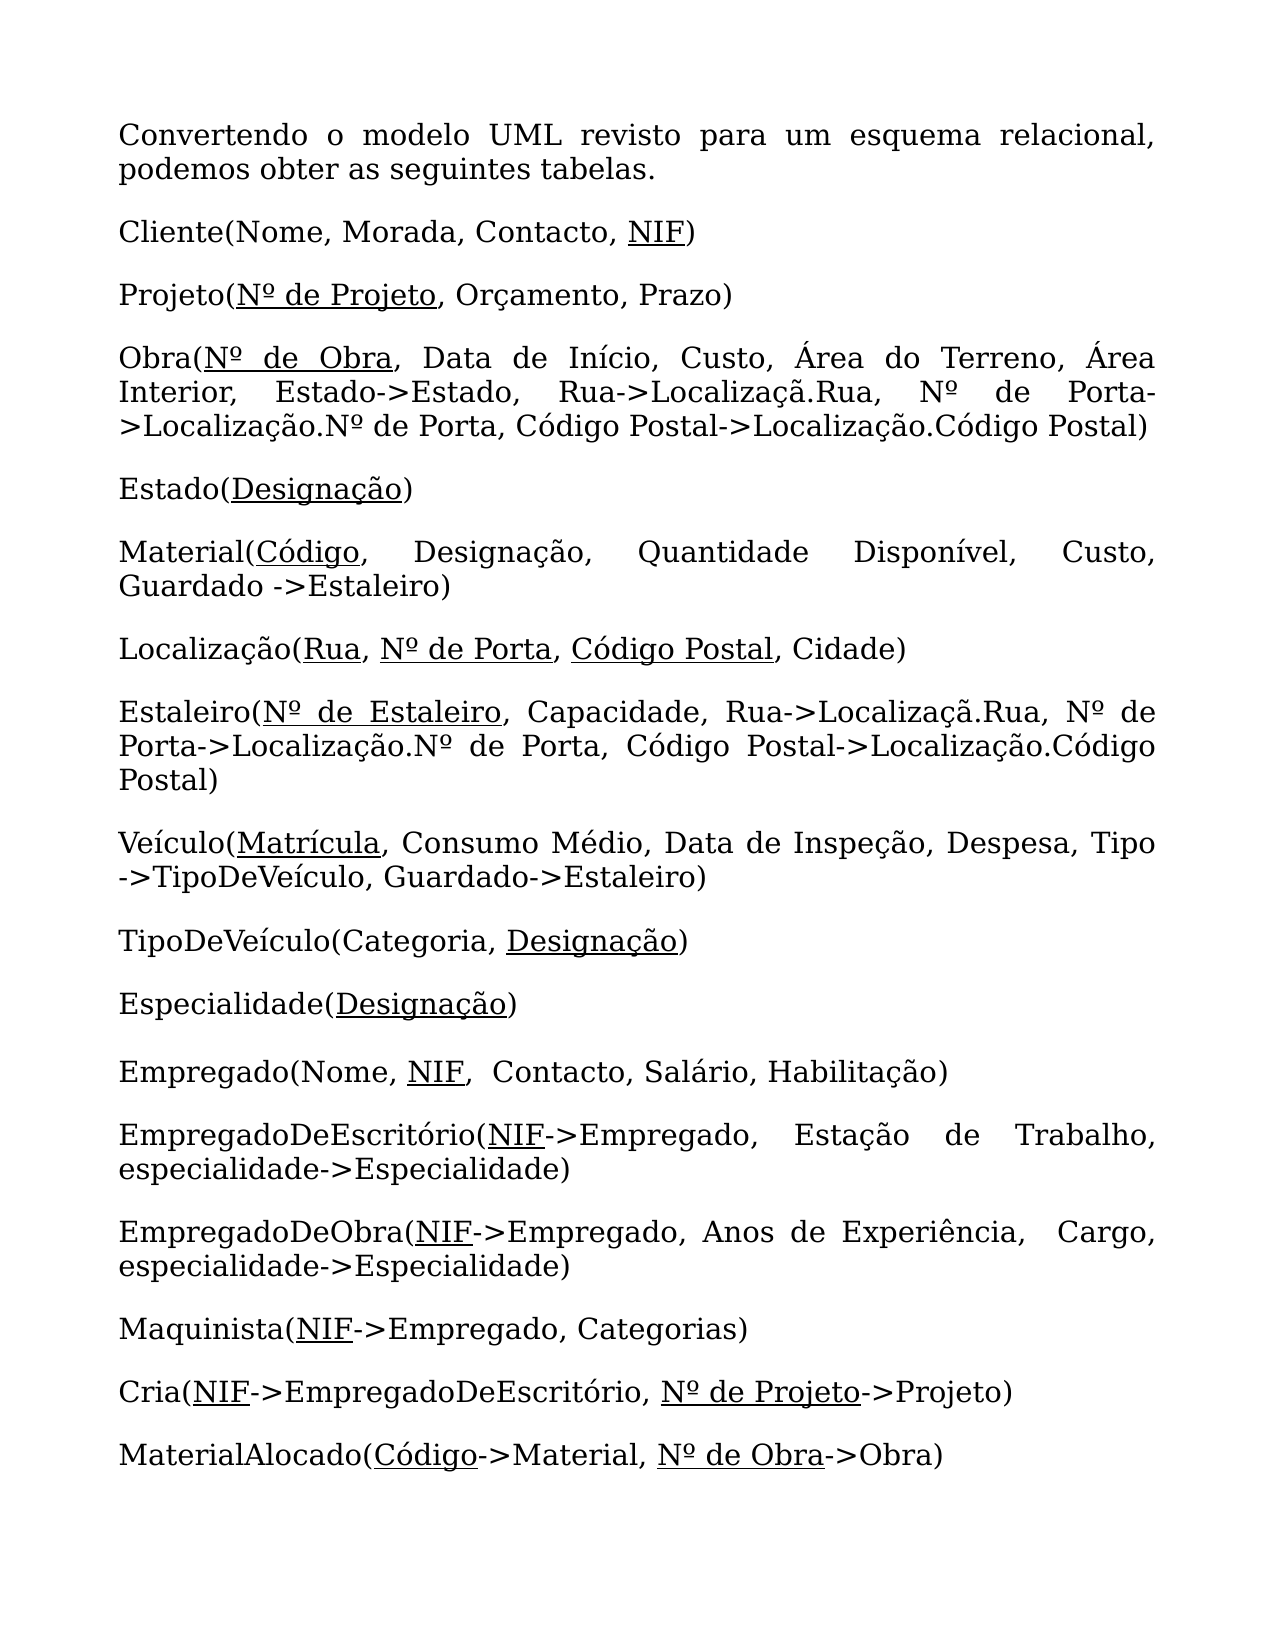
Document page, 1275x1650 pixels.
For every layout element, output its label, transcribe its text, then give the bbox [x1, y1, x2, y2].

text Maquinista(NIF->Empregado, Categorias) [118, 1312, 1157, 1346]
text Projeto(Nº de Projeto, Orçamento, Prazo) [118, 278, 1157, 312]
text Obra(Nº de Obra, Data de Início, Custo, Área do Terreno, Área Interior, Estado->Estado, Rua->Localizaçã.Rua, Nº de Porta->Localização.Nº de Porta, Código Postal->Localização.Código Postal) [118, 341, 1157, 443]
text Empregado(Nome, NIF, Contacto, Salário, Habilitação) [118, 1055, 1157, 1089]
text Material(Código, Designação, Quantidade Disponível, Custo, Guardado ->Estaleiro) [118, 536, 1157, 603]
text Convertendo o modelo UML revisto para um esquema relacional, podemos obter as seguintes tabelas. [118, 118, 1157, 186]
text Cliente(Nome, Morada, Contacto, NIF) [118, 215, 1157, 249]
text Estado(Designação) [118, 472, 1157, 506]
text Cria(NIF->EmpregadoDeEscritório, Nº de Projeto->Projeto) [118, 1375, 1157, 1409]
text EmpregadoDeObra(NIF->Empregado, Anos de Experiência, Cargo, especialidade->Especialidade) [118, 1215, 1157, 1283]
text Especialidade(Designação) [118, 987, 1157, 1021]
text Veículo(Matrícula, Consumo Médio, Data de Inspeção, Despesa, Tipo ->TipoDeVeículo, Guardado->Estaleiro) [118, 827, 1157, 895]
text EmpregadoDeEscritório(NIF->Empregado, Estação de Trabalho, especialidade->Especialidade) [118, 1118, 1157, 1186]
text Estaleiro(Nº de Estaleiro, Capacidade, Rua->Localizaçã.Rua, Nº de Porta->Localização.Nº de Porta, Código Postal->Localização.Código Postal) [118, 696, 1157, 798]
text Localização(Rua, Nº de Porta, Código Postal, Cidade) [118, 633, 1157, 667]
text MaterialAlocado(Código->Material, Nº de Obra->Obra) [118, 1438, 1157, 1472]
text TipoDeVeículo(Categoria, Designação) [118, 924, 1157, 958]
